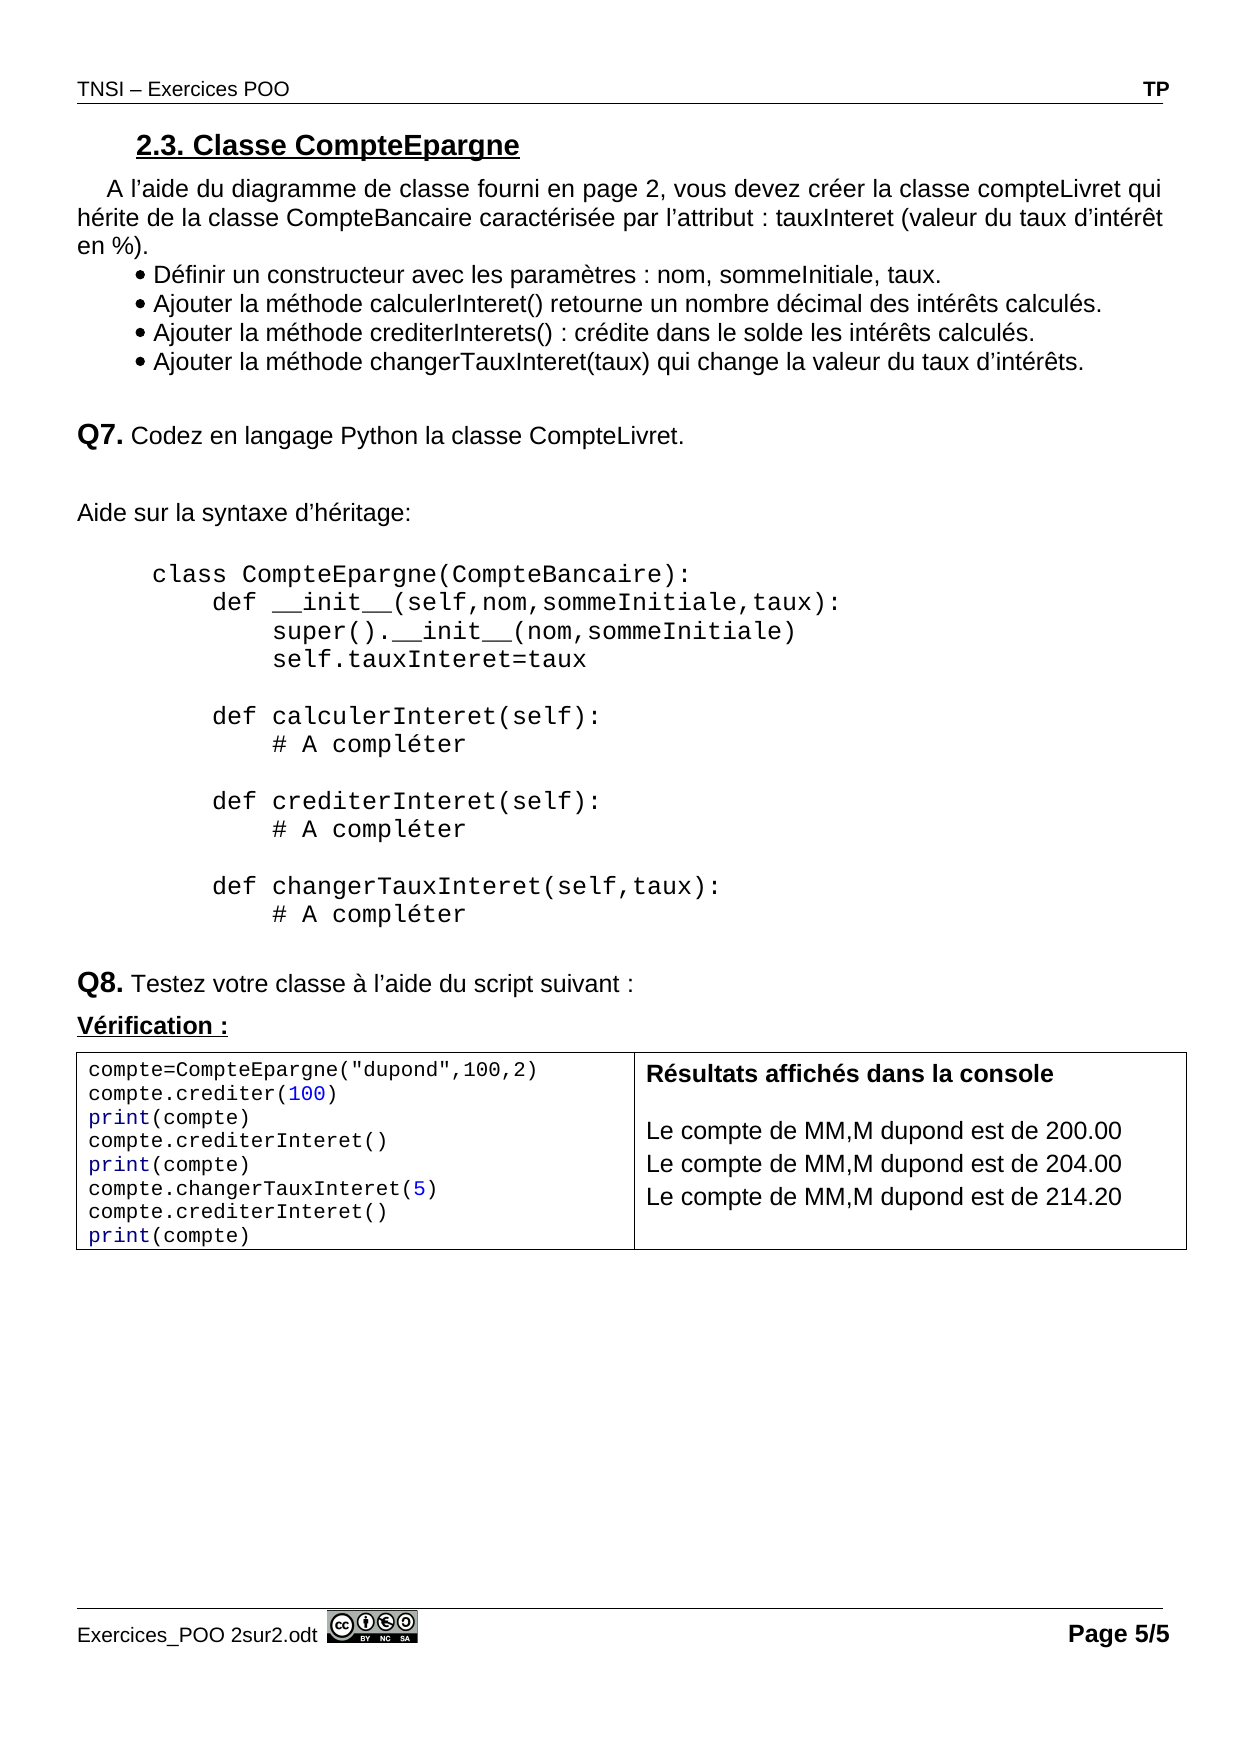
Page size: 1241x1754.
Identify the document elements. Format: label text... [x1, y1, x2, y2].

list def __init__(self,nom,sommeInitiale,taux): [152, 590, 1163, 618]
table_header compte=CompteEpargne("dupond",100,2) compte.crediter(100) print(compte) compte.crediterInteret() print(compte) compte.changerTauxInteret(5) compte.crediterInteret() print(compte) [77, 1053, 634, 1249]
list Ajouter la méthode calculerInteret() retourne un nombre décimal des intérêts calculés. [136, 289, 1163, 318]
text Vérification : [77, 1011, 1163, 1040]
list # A compléter [152, 817, 1163, 845]
list Q8. Testez votre classe à l’aide du script suivant : [77, 965, 1163, 998]
list super().__init__(nom,sommeInitiale) [152, 618, 1163, 647]
table_header Résultats affichés dans la console Le compte de MM,M dupond est de 200.00 Le compte de MM,M dupond est de 204.00 Le compte de MM,M dupond est de 214.20 [635, 1053, 1186, 1249]
list # A compléter [152, 902, 1163, 930]
list Q7. Codez en langage Python la classe CompteLivret. [77, 417, 1163, 450]
list Ajouter la méthode changerTauxInteret(taux) qui change la valeur du taux d’intérêts. [136, 347, 1163, 376]
list # A compléter [152, 732, 1163, 760]
list def calculerInteret(self): [152, 703, 1163, 732]
text A l’aide du diagramme de classe fourni en page 2, vous devez créer la classe compteLivret qui hérite de la classe CompteBancaire caractérisée par l’attribut : tauxInteret (valeur du taux d’intérêt en %). [77, 174, 1163, 260]
list Aide sur la syntaxe d’héritage: [77, 498, 1163, 527]
list class CompteEpargne(CompteBancaire): [152, 562, 1163, 590]
list def crediterInteret(self): [152, 788, 1163, 817]
list Définir un constructeur avec les paramètres : nom, sommeInitiale, taux. [136, 260, 1163, 289]
list def changerTauxInteret(self,taux): [152, 873, 1163, 902]
list self.tauxInteret=taux [152, 647, 1163, 675]
list Classe CompteEpargne [136, 128, 1163, 161]
picture [327, 1610, 418, 1643]
list Ajouter la méthode crediterInterets() : crédite dans le solde les intérêts calculés. [136, 318, 1163, 347]
